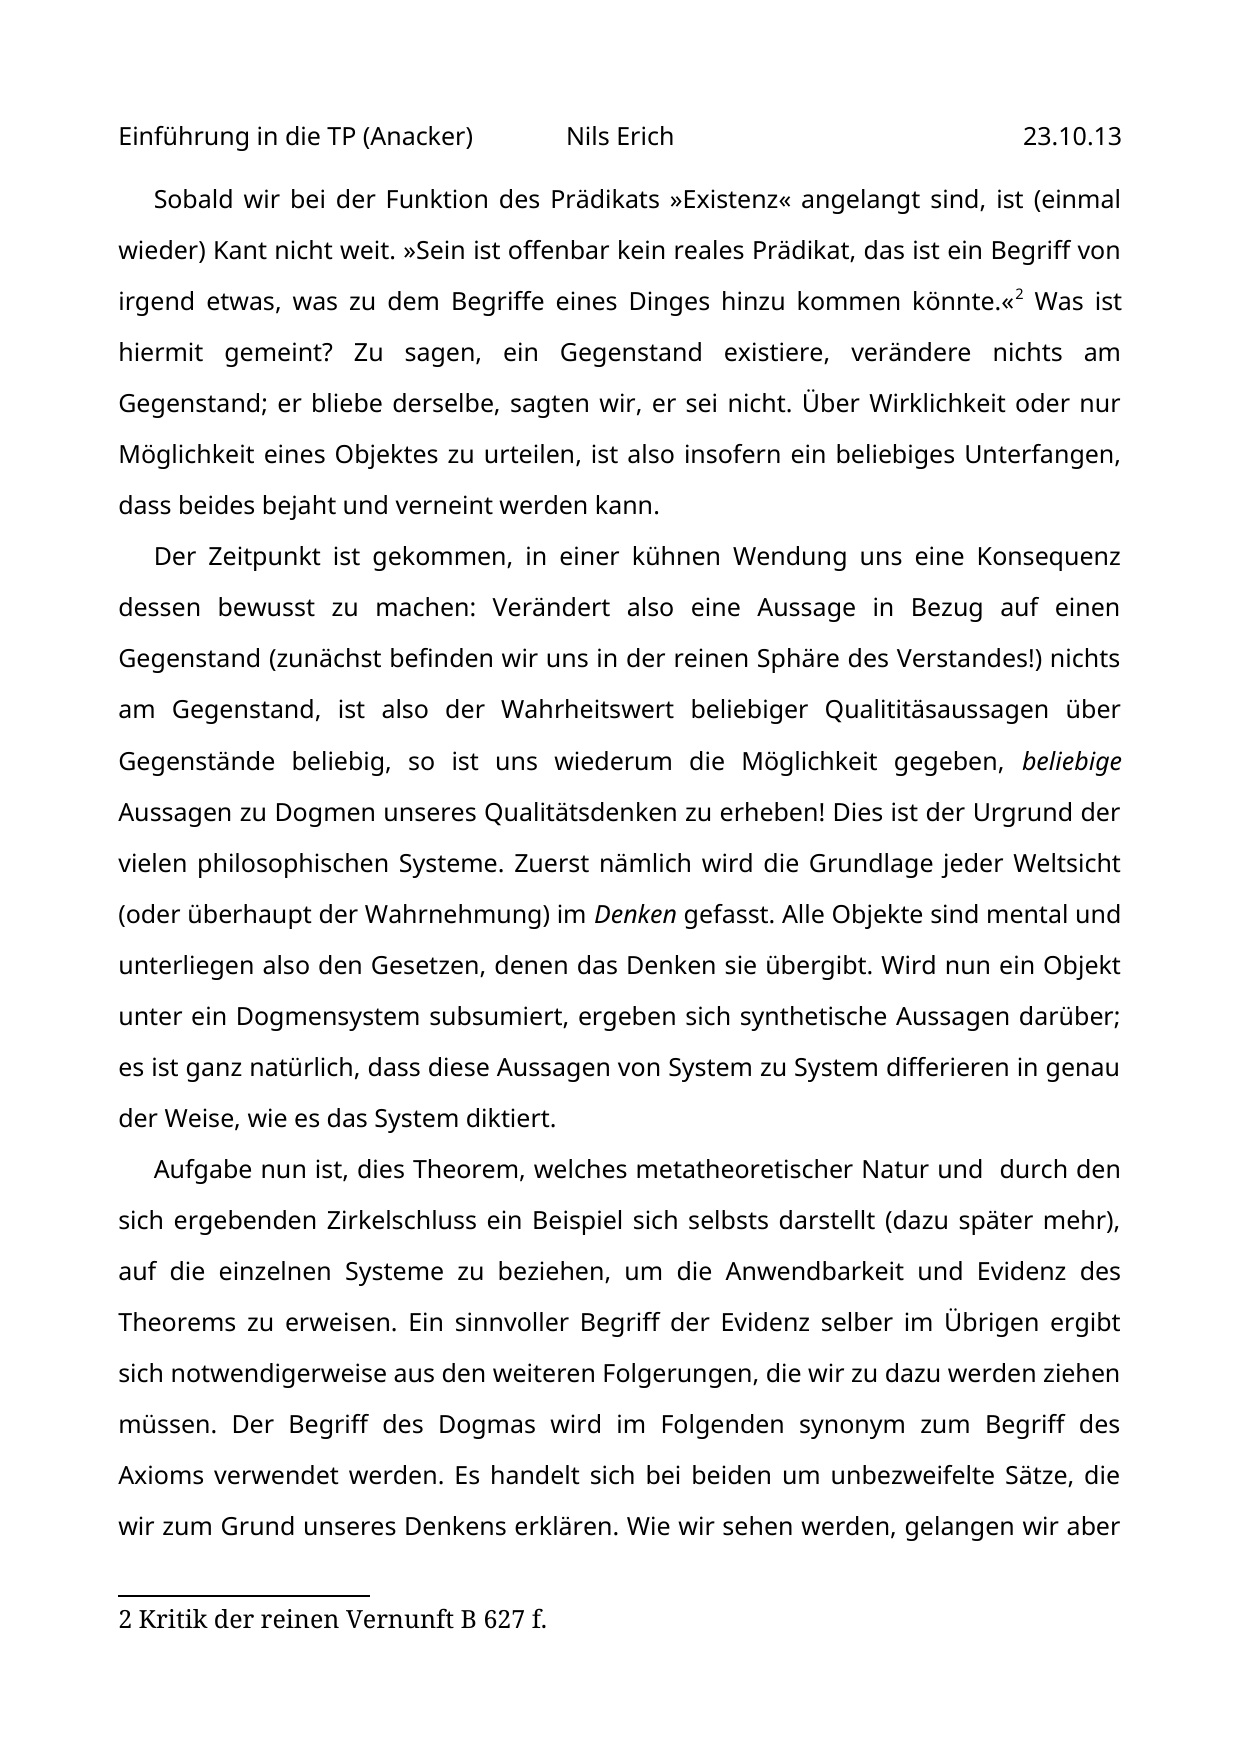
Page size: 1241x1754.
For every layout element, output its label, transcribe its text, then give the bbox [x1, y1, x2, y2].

text Der Zeitpunkt ist gekommen, in einer kühnen Wendung uns eine Konsequenz dessen bewusst zu machen: Verändert also eine Aussage in Bezug auf einen Gegenstand (zunächst befinden wir uns in der reinen Sphäre des Verstandes!) nichts am Gegenstand, ist also der Wahrheitswert beliebiger Qualititäsaussagen über Gegenstände beliebig, so ist uns wiederum die Möglichkeit gegeben, beliebige Aussagen zu Dogmen unseres Qualitätsdenken zu erheben! Dies ist der Urgrund der vielen philosophischen Systeme. Zuerst nämlich wird die Grundlage jeder Weltsicht (oder überhaupt der Wahrnehmung) im Denken gefasst. Alle Objekte sind mental und unterliegen also den Gesetzen, denen das Denken sie übergibt. Wird nun ein Objekt unter ein Dogmensystem subsumiert, ergeben sich synthetische Aussagen darüber; es ist ganz natürlich, dass diese Aussagen von System zu System differieren in genau der Weise, wie es das System diktiert. [118, 539, 1122, 1134]
text Sobald wir bei der Funktion des Prädikats »Existenz« angelangt sind, ist (einmal wieder) Kant nicht weit. »Sein ist offenbar kein reales Prädikat, das ist ein Begriff von irgend etwas, was zu dem Begriffe eines Dinges hinzu kommen könnte.« Was ist hiermit gemeint? Zu sagen, ein Gegenstand existiere, verändere nichts am Gegenstand; er bliebe derselbe, sagten wir, er sei nicht. Über Wirklichkeit oder nur Möglichkeit eines Objektes zu urteilen, ist also insofern ein beliebiges Unterfangen, dass beides bejaht und verneint werden kann. [118, 182, 1122, 522]
text Kritik der reinen Vernunft B 627 f. [118, 1602, 1122, 1636]
text Aufgabe nun ist, dies Theorem, welches metatheoretischer Natur und durch den sich ergebenden Zirkelschluss ein Beispiel sich selbsts darstellt (dazu später mehr), auf die einzelnen Systeme zu beziehen, um die Anwendbarkeit und Evidenz des Theorems zu erweisen. Ein sinnvoller Begriff der Evidenz selber im Übrigen ergibt sich notwendigerweise aus den weiteren Folgerungen, die wir zu dazu werden ziehen müssen. Der Begriff des Dogmas wird im Folgenden synonym zum Begriff des Axioms verwendet werden. Es handelt sich bei beiden um unbezweifelte Sätze, die wir zum Grund unseres Denkens erklären. Wie wir sehen werden, gelangen wir aber [118, 1151, 1122, 1543]
